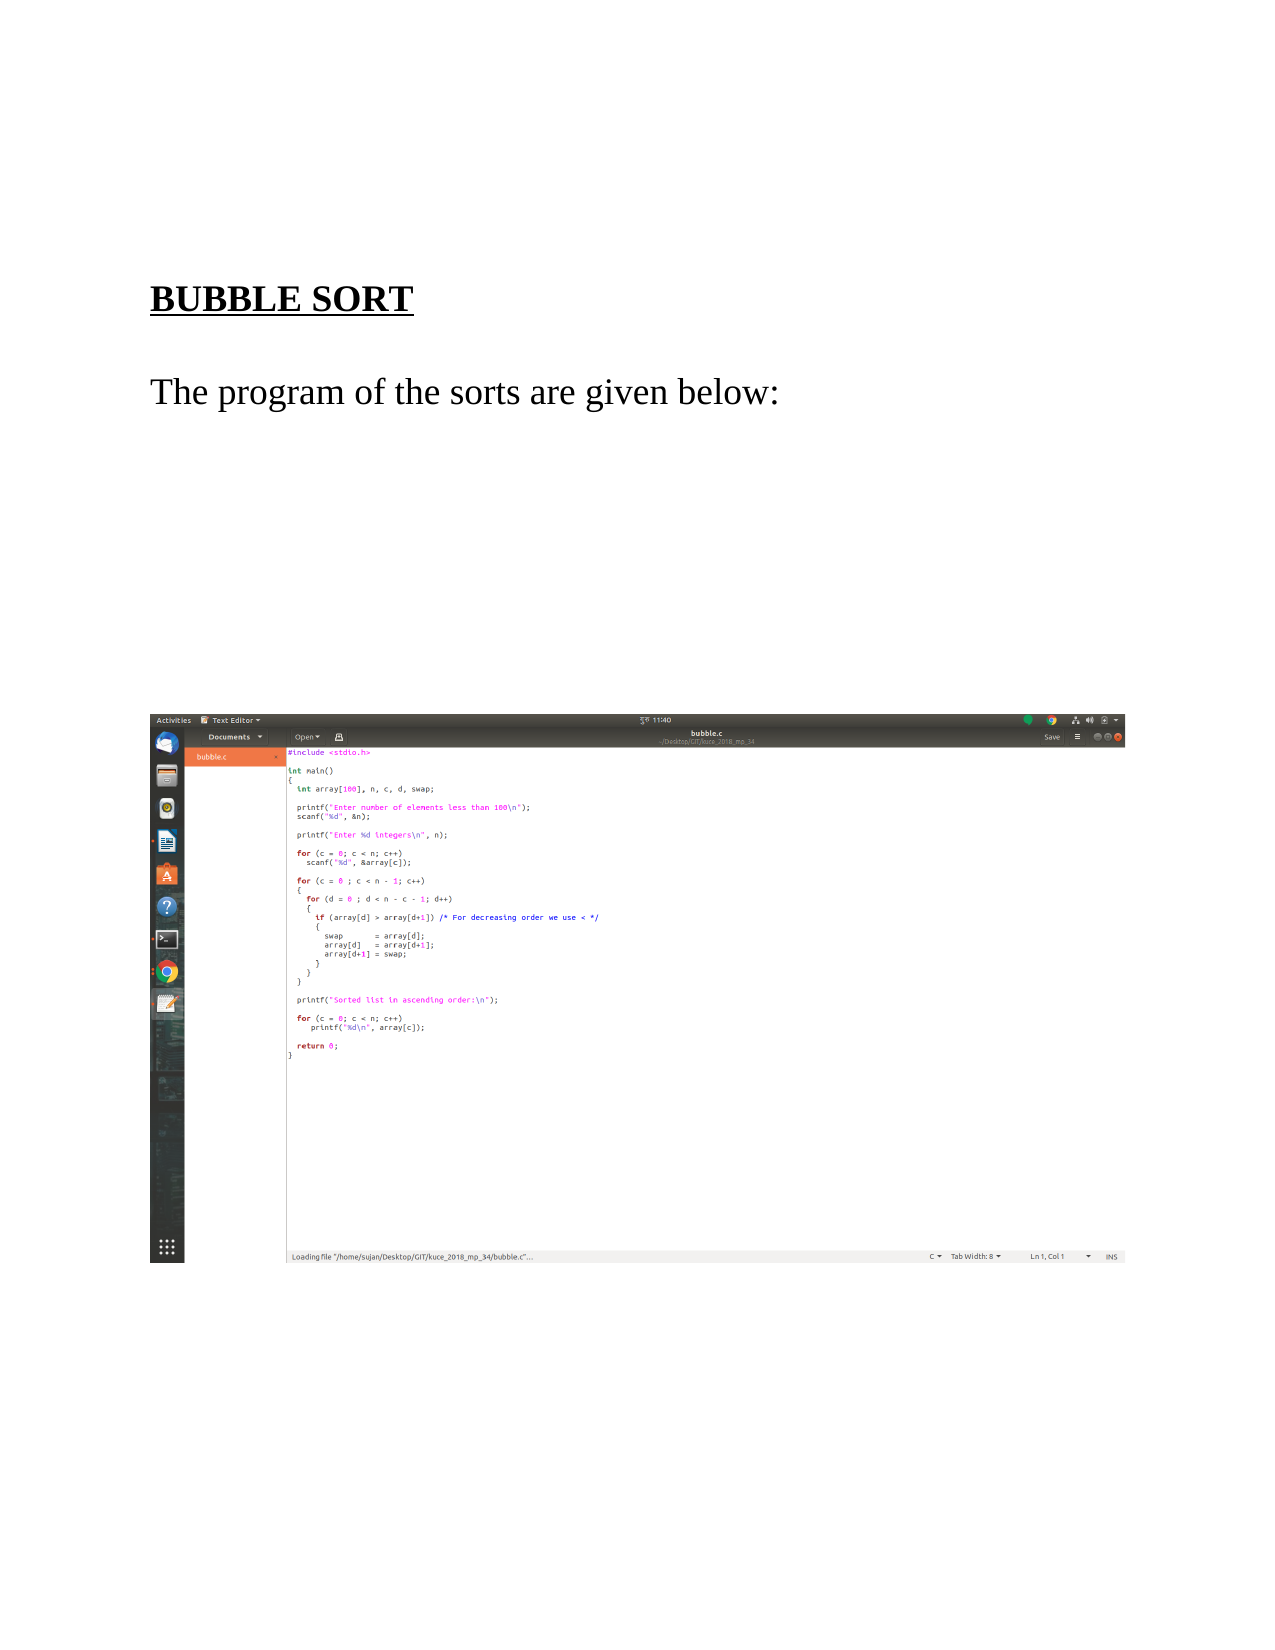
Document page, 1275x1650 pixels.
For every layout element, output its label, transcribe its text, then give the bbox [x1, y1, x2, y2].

picture [150, 714, 1125, 1263]
text BUBBLE SORT The program of the sorts are given below: [150, 276, 1125, 413]
